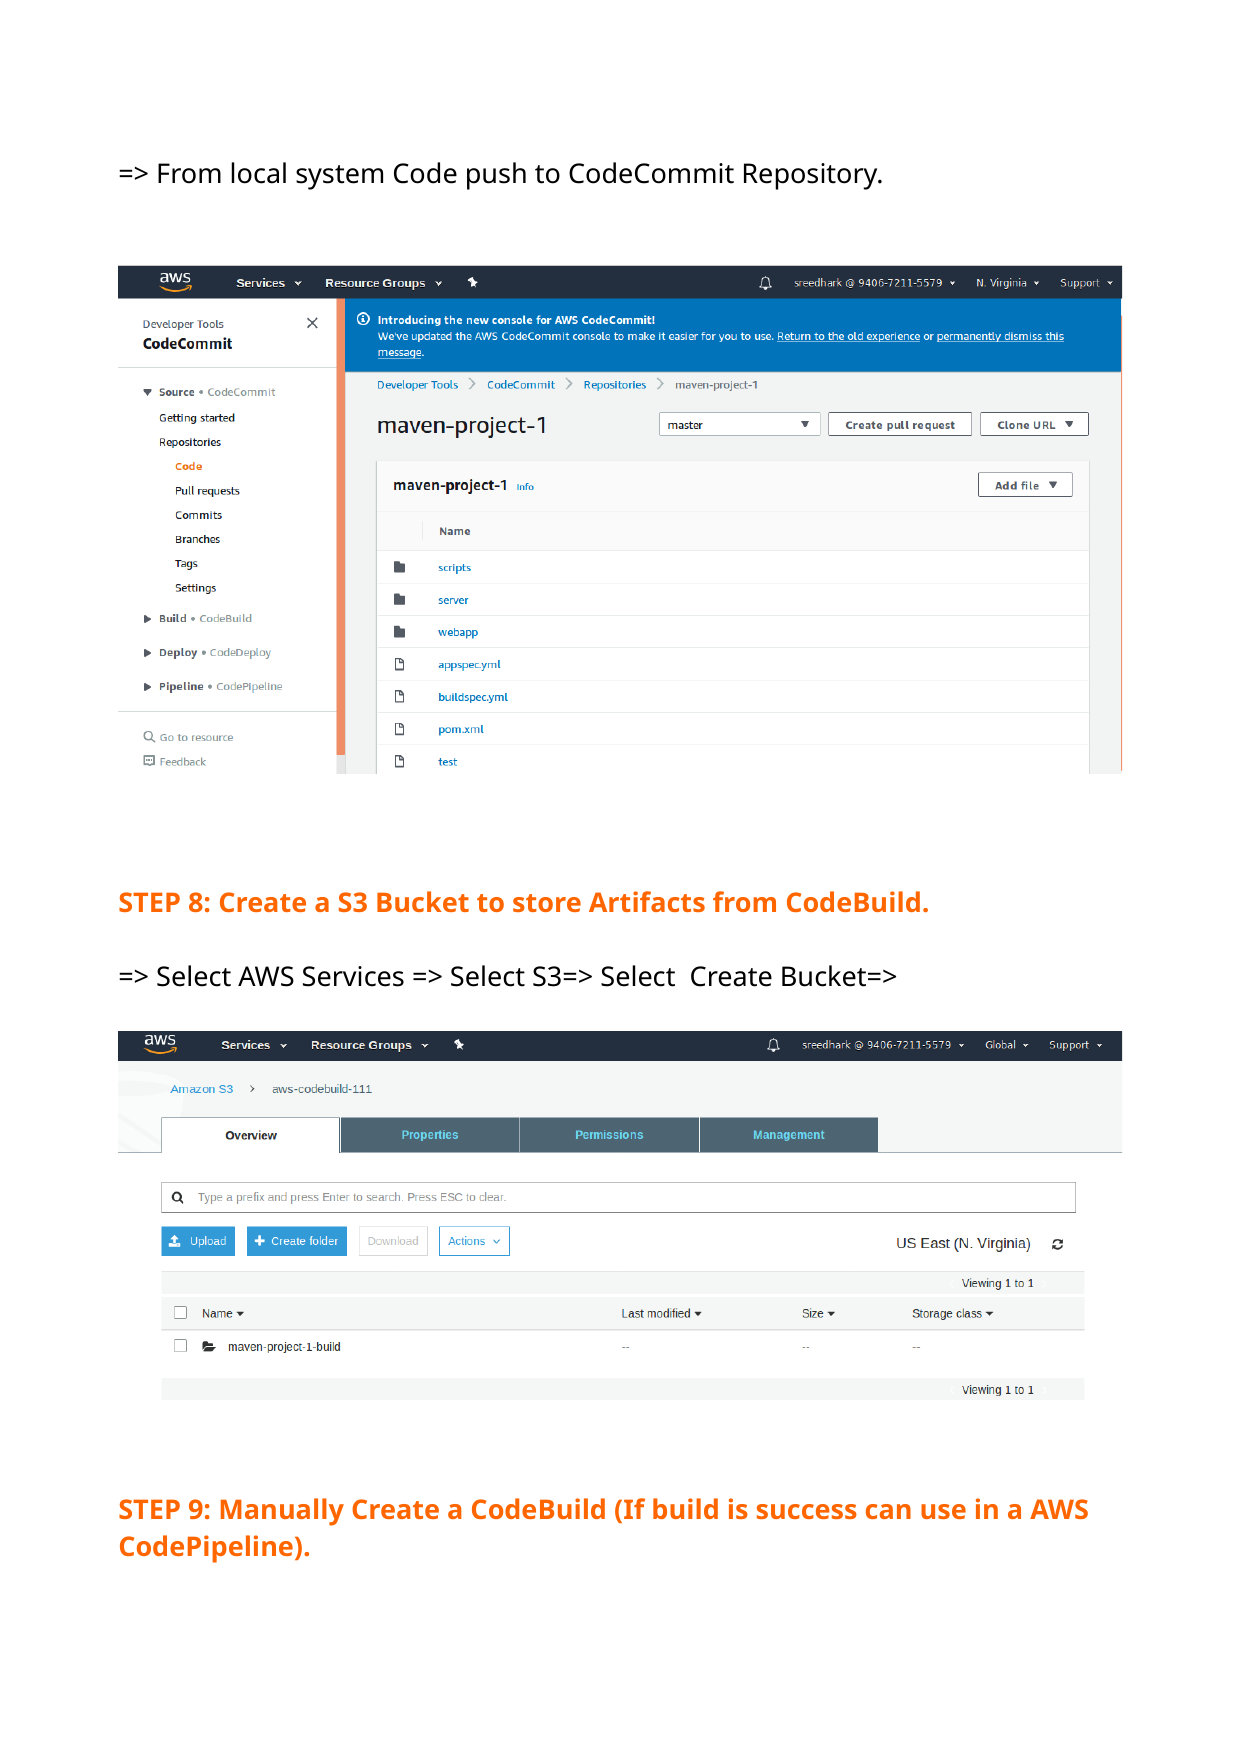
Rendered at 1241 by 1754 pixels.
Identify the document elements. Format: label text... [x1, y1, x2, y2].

text => Select AWS Services => Select S3=> Select Create Bucket=> [118, 958, 1122, 994]
text => From local system Code push to CodeCommit Repository. [118, 155, 1122, 192]
text STEP 9: Manually Create a CodeBuild (If build is success can use in a AWS CodePipeline). [118, 1490, 1122, 1564]
picture [118, 1031, 1123, 1417]
text STEP 8: Create a S3 Bucket to store Artifacts from CodeBuild. [118, 884, 1122, 921]
picture [118, 265, 1123, 774]
